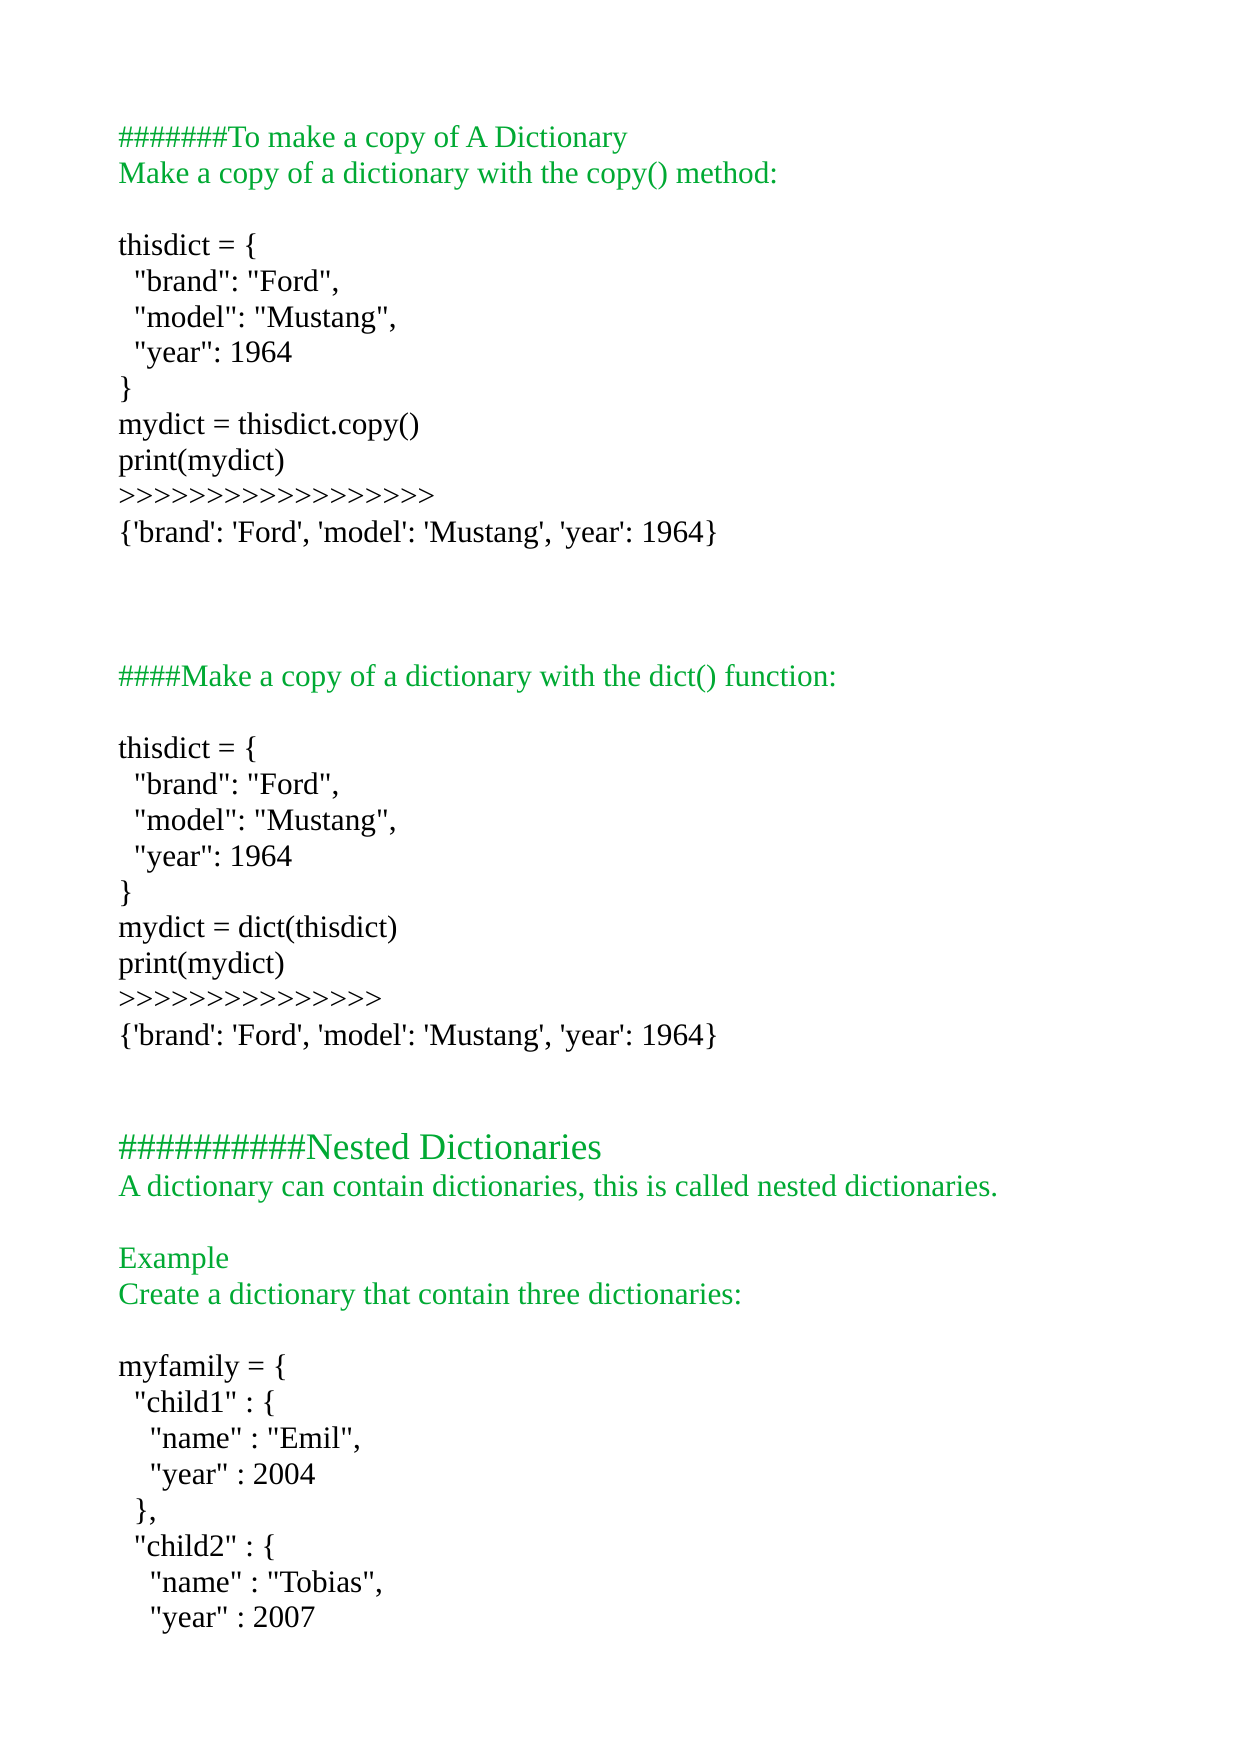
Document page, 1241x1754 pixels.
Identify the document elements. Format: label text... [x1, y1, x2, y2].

text {'brand': 'Ford', 'model': 'Mustang', 'year': 1964} [118, 513, 1122, 549]
text ####Make a copy of a dictionary with the dict() function: [118, 657, 1122, 693]
text >>>>>>>>>>>>>>> [118, 981, 1122, 1017]
text "child2" : { [118, 1527, 1122, 1563]
text A dictionary can contain dictionaries, this is called nested dictionaries. [118, 1167, 1122, 1203]
text thisdict = { [118, 729, 1122, 765]
text "year" : 2004 [118, 1455, 1122, 1491]
text } [118, 873, 1122, 909]
text "year": 1964 [118, 837, 1122, 873]
text "year": 1964 [118, 334, 1122, 370]
text }, [118, 1491, 1122, 1527]
text Make a copy of a dictionary with the copy() method: [118, 154, 1122, 190]
text {'brand': 'Ford', 'model': 'Mustang', 'year': 1964} [118, 1017, 1122, 1052]
text mydict = dict(thisdict) [118, 909, 1122, 945]
text #######To make a copy of A Dictionary [118, 118, 1122, 154]
text "year" : 2007 [118, 1599, 1122, 1635]
text "brand": "Ford", [118, 262, 1122, 298]
text >>>>>>>>>>>>>>>>>> [118, 477, 1122, 513]
text thisdict = { [118, 226, 1122, 262]
text Create a dictionary that contain three dictionaries: [118, 1275, 1122, 1311]
text mydict = thisdict.copy() [118, 406, 1122, 442]
text "name" : "Emil", [118, 1419, 1122, 1455]
text "model": "Mustang", [118, 801, 1122, 837]
text } [118, 370, 1122, 406]
text ##########Nested Dictionaries [118, 1124, 1122, 1167]
text print(mydict) [118, 945, 1122, 981]
text myfamily = { [118, 1347, 1122, 1383]
text "child1" : { [118, 1383, 1122, 1419]
text Example [118, 1239, 1122, 1275]
text "brand": "Ford", [118, 765, 1122, 801]
text "model": "Mustang", [118, 298, 1122, 334]
text "name" : "Tobias", [118, 1563, 1122, 1599]
text print(mydict) [118, 442, 1122, 477]
